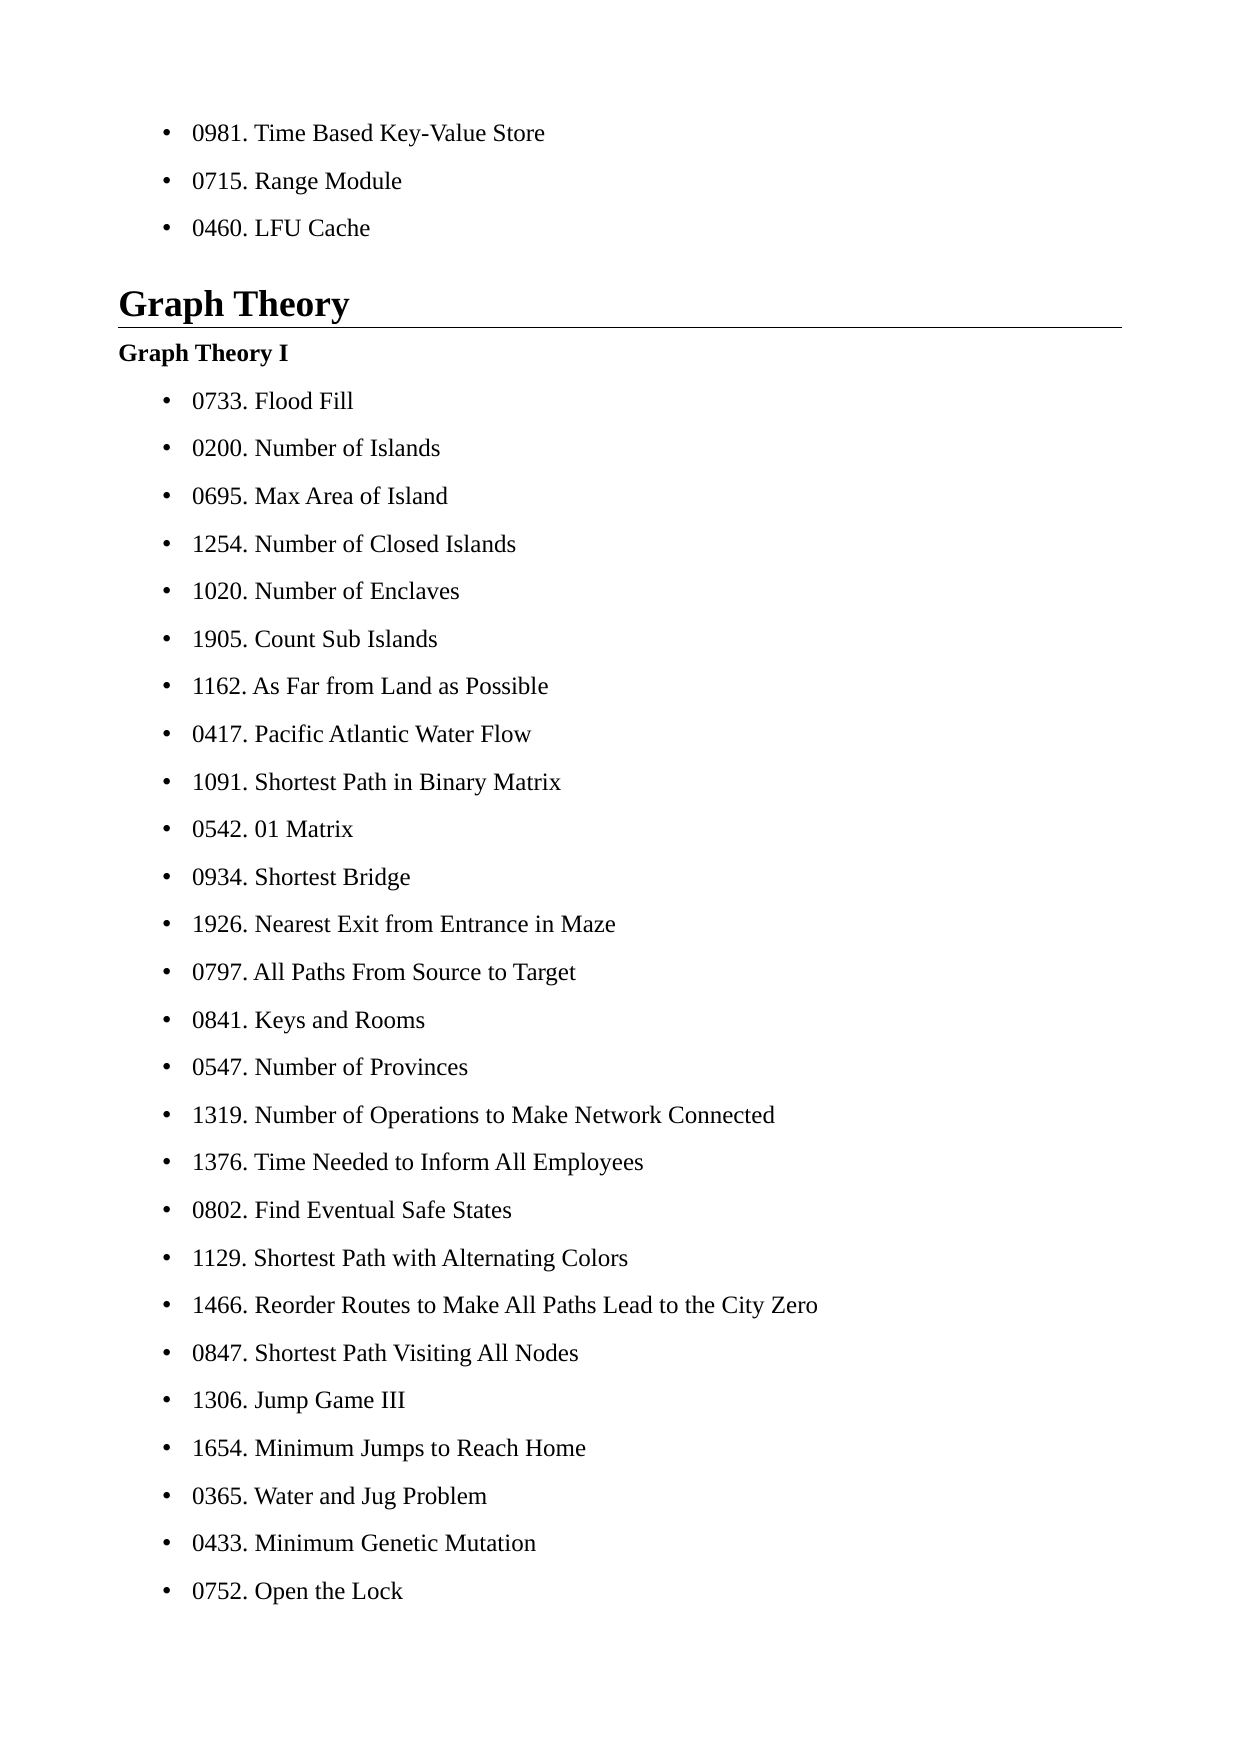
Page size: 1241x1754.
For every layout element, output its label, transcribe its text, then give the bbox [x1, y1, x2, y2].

list 0841. Keys and Rooms [162, 1005, 1122, 1033]
list 1020. Number of Enclaves [162, 576, 1122, 605]
list 1091. Shortest Path in Binary Matrix [162, 767, 1122, 795]
list 0547. Number of Provinces [162, 1052, 1122, 1081]
list 1466. Reorder Routes to Make All Paths Lead to the City Zero [162, 1290, 1122, 1319]
list 0733. Flood Fill [162, 386, 1122, 414]
list 0542. 01 Matrix [162, 814, 1122, 843]
list 0433. Minimum Genetic Mutation [162, 1528, 1122, 1557]
list 0797. All Paths From Source to Target [162, 957, 1122, 986]
list 0802. Find Eventual Safe States [162, 1195, 1122, 1224]
text Graph Theory I [118, 338, 1122, 367]
list 1162. As Far from Land as Possible [162, 671, 1122, 700]
list 0695. Max Area of Island [162, 481, 1122, 510]
list 1319. Number of Operations to Make Network Connected [162, 1100, 1122, 1129]
list 0365. Water and Jug Problem [162, 1481, 1122, 1509]
list 0715. Range Module [162, 166, 1122, 194]
list 1376. Time Needed to Inform All Employees [162, 1147, 1122, 1176]
list 1654. Minimum Jumps to Reach Home [162, 1433, 1122, 1462]
list 0934. Shortest Bridge [162, 862, 1122, 891]
list 0200. Number of Islands [162, 433, 1122, 462]
list 1129. Shortest Path with Alternating Colors [162, 1243, 1122, 1271]
subtitle Graph Theory [118, 282, 1122, 327]
list 0752. Open the Lock [162, 1576, 1122, 1605]
list 0460. LFU Cache [162, 213, 1122, 242]
list 0417. Pacific Atlantic Water Flow [162, 719, 1122, 748]
list 0981. Time Based Key-Value Store [162, 118, 1122, 147]
list 0847. Shortest Path Visiting All Nodes [162, 1338, 1122, 1367]
list 1905. Count Sub Islands [162, 624, 1122, 653]
list 1926. Nearest Exit from Entrance in Maze [162, 909, 1122, 938]
list 1254. Number of Closed Islands [162, 529, 1122, 557]
list 1306. Jump Game III [162, 1386, 1122, 1414]
